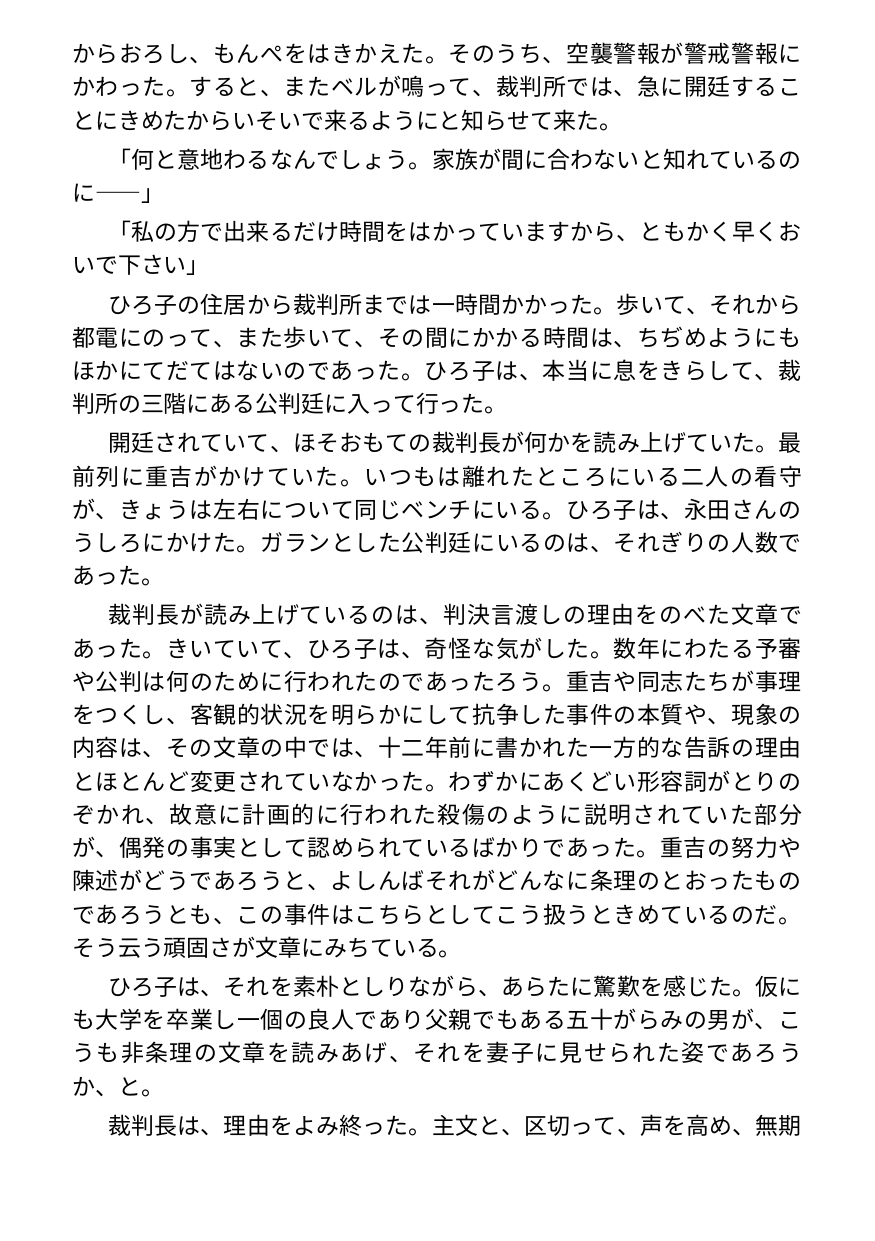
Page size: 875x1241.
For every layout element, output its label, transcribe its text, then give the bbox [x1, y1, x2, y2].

text 裁判長が読み上げているのは、判決言渡しの理由をのべた文章であった。きいていて、ひろ子は、奇怪な気がした。数年にわたる予審や公判は何のために行われたのであったろう。重吉や同志たちが事理をつくし、客観的状況を明らかにして抗争した事件の本質や、現象の内容は、その文章の中では、十二年前に書かれた一方的な告訴の理由とほとんど変更されていなかった。わずかにあくどい形容詞がとりのぞかれ、故意に計画的に行われた殺傷のように説明されていた部分が、偶発の事実として認められているばかりであった。重吉の努力や陳述がどうであろうと、よしんばそれがどんなに条理のとおったものであろうとも、この事件はこちらとしてこう扱うときめているのだ。そう云う頑固さが文章にみちている。 [72, 597, 802, 963]
text 開廷されていて、ほそおもての裁判長が何かを読み上げていた。最前列に重吉がかけていた。いつもは離れたところにいる二人の看守が、きょうは左右について同じベンチにいる。ひろ子は、永田さんのうしろにかけた。ガランとした公判廷にいるのは、それぎりの人数であった。 [72, 425, 802, 591]
text 裁判長は、理由をよみ終った。主文と、区切って、声を高め、無期 [72, 1108, 802, 1141]
text からおろし、もんぺをはきかえた。そのうち、空襲警報が警戒警報にかわった。すると、またベルが鳴って、裁判所では、急に開廷することにきめたからいそいで来るようにと知らせて来た。 [72, 36, 802, 136]
text ひろ子の住居から裁判所までは一時間かかった。歩いて、それから都電にのって、また歩いて、その間にかかる時間は、ちぢめようにもほかにてだてはないのであった。ひろ子は、本当に息をきらして、裁判所の三階にある公判廷に入って行った。 [72, 286, 802, 419]
text ひろ子は、それを素朴としりながら、あらたに驚歎を感じた。仮にも大学を卒業し一個の良人であり父親でもある五十がらみの男が、こうも非条理の文章を読みあげ、それを妻子に見せられた姿であろうか、と。 [72, 969, 802, 1102]
text 「何と意地わるなんでしょう。家族が間に合わないと知れているのに――」 [72, 142, 802, 208]
text 「私の方で出来るだけ時間をはかっていますから、ともかく早くおいで下さい」 [72, 214, 802, 281]
